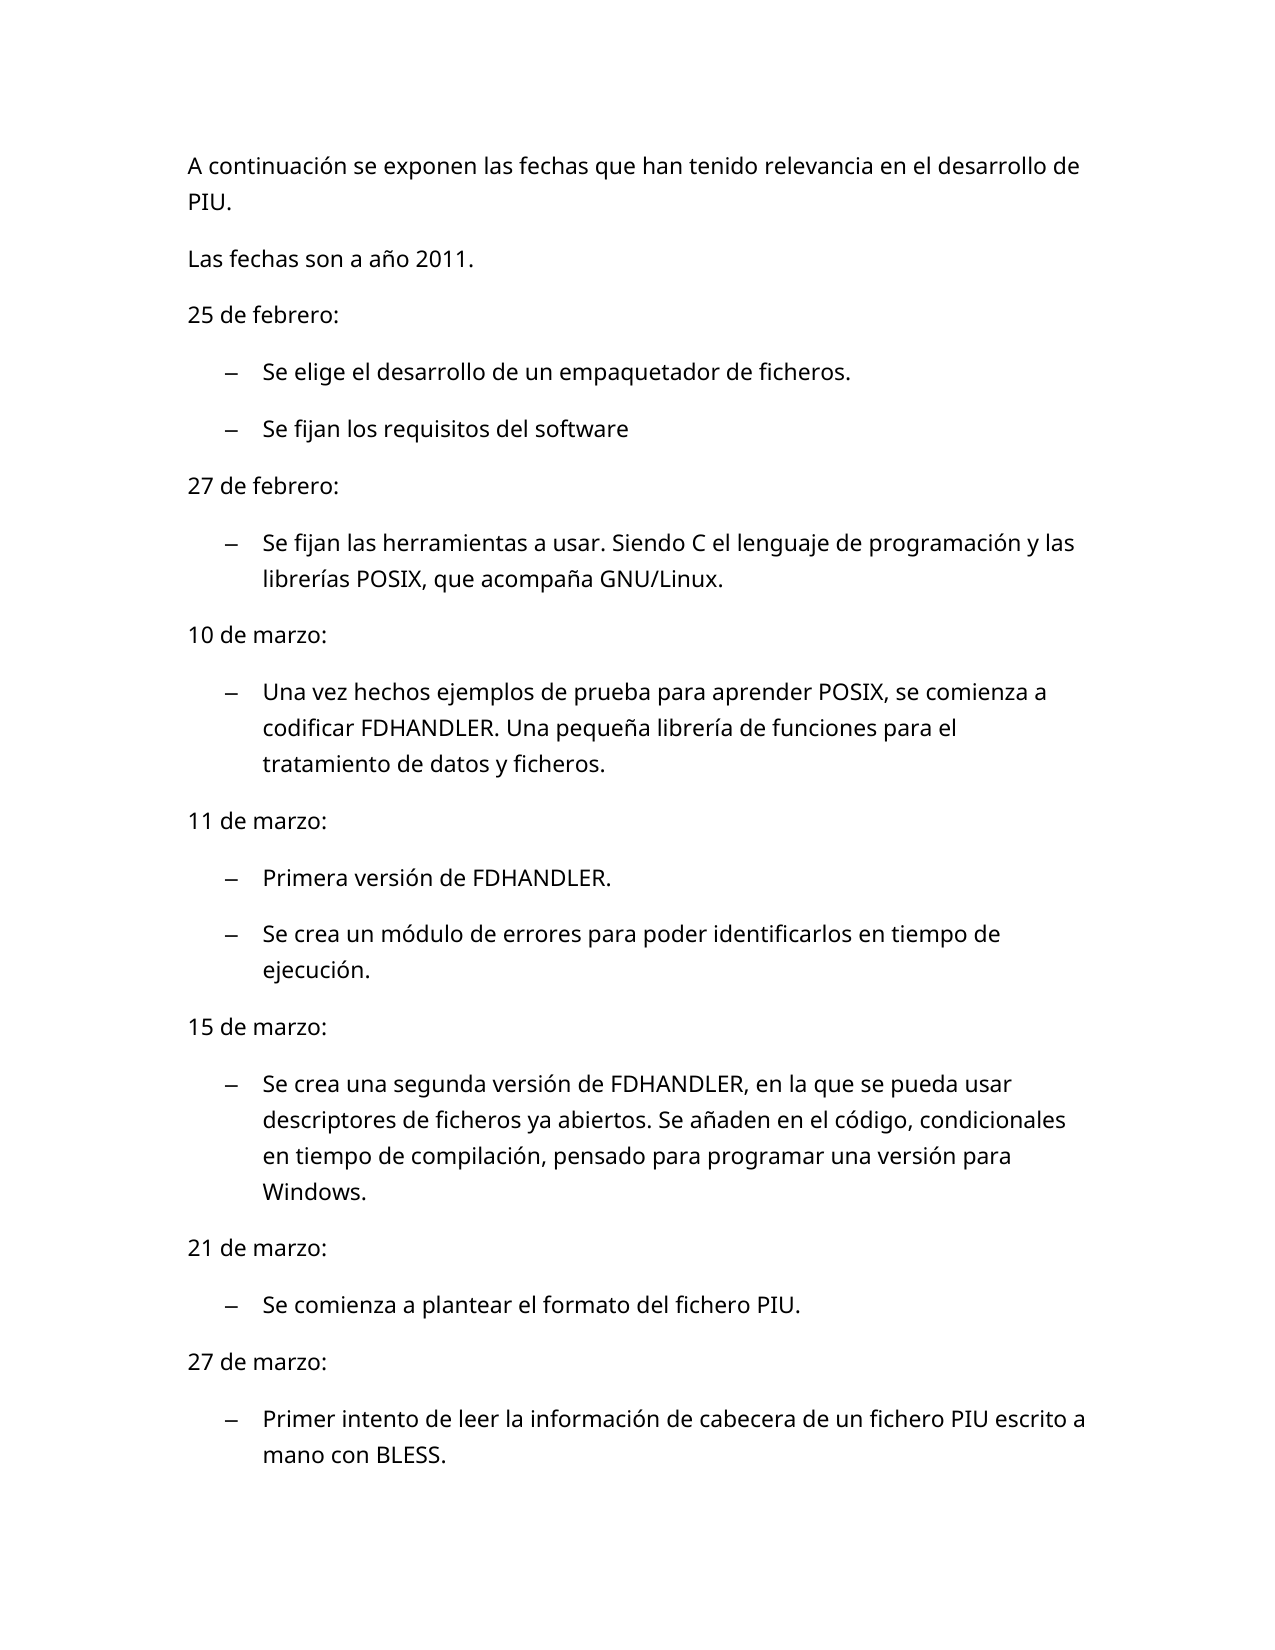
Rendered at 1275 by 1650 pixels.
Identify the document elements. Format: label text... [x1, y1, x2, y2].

text 15 de marzo: [187, 1011, 1087, 1042]
list Primera versión de FDHANDLER. [225, 861, 1087, 893]
list Una vez hechos ejemplos de prueba para aprender POSIX, se comienza a codificar FDHANDLER. Una pequeña librería de funciones para el tratamiento de datos y ficheros. [225, 676, 1087, 779]
text 10 de marzo: [187, 619, 1087, 651]
text A continuación se exponen las fechas que han tenido relevancia en el desarrollo de PIU. [187, 150, 1087, 217]
text Las fechas son a año 2011. [187, 243, 1087, 274]
list Primer intento de leer la información de cabecera de un fichero PIU escrito a mano con BLESS. [225, 1403, 1087, 1470]
text 25 de febrero: [187, 299, 1087, 331]
list Se fijan los requisitos del software [225, 413, 1087, 444]
list Se crea un módulo de errores para poder identificarlos en tiempo de ejecución. [225, 918, 1087, 985]
text 27 de marzo: [187, 1346, 1087, 1377]
list Se comienza a plantear el formato del fichero PIU. [225, 1289, 1087, 1320]
list Se elige el desarrollo de un empaquetador de ficheros. [225, 356, 1087, 387]
text 21 de marzo: [187, 1232, 1087, 1263]
text 27 de febrero: [187, 470, 1087, 501]
list Se fijan las herramientas a usar. Siendo C el lenguaje de programación y las librerías POSIX, que acompaña GNU/Linux. [225, 527, 1087, 594]
text 11 de marzo: [187, 805, 1087, 836]
list Se crea una segunda versión de FDHANDLER, en la que se pueda usar descriptores de ficheros ya abiertos. Se añaden en el código, condicionales en tiempo de compilación, pensado para programar una versión para Windows. [225, 1068, 1087, 1207]
